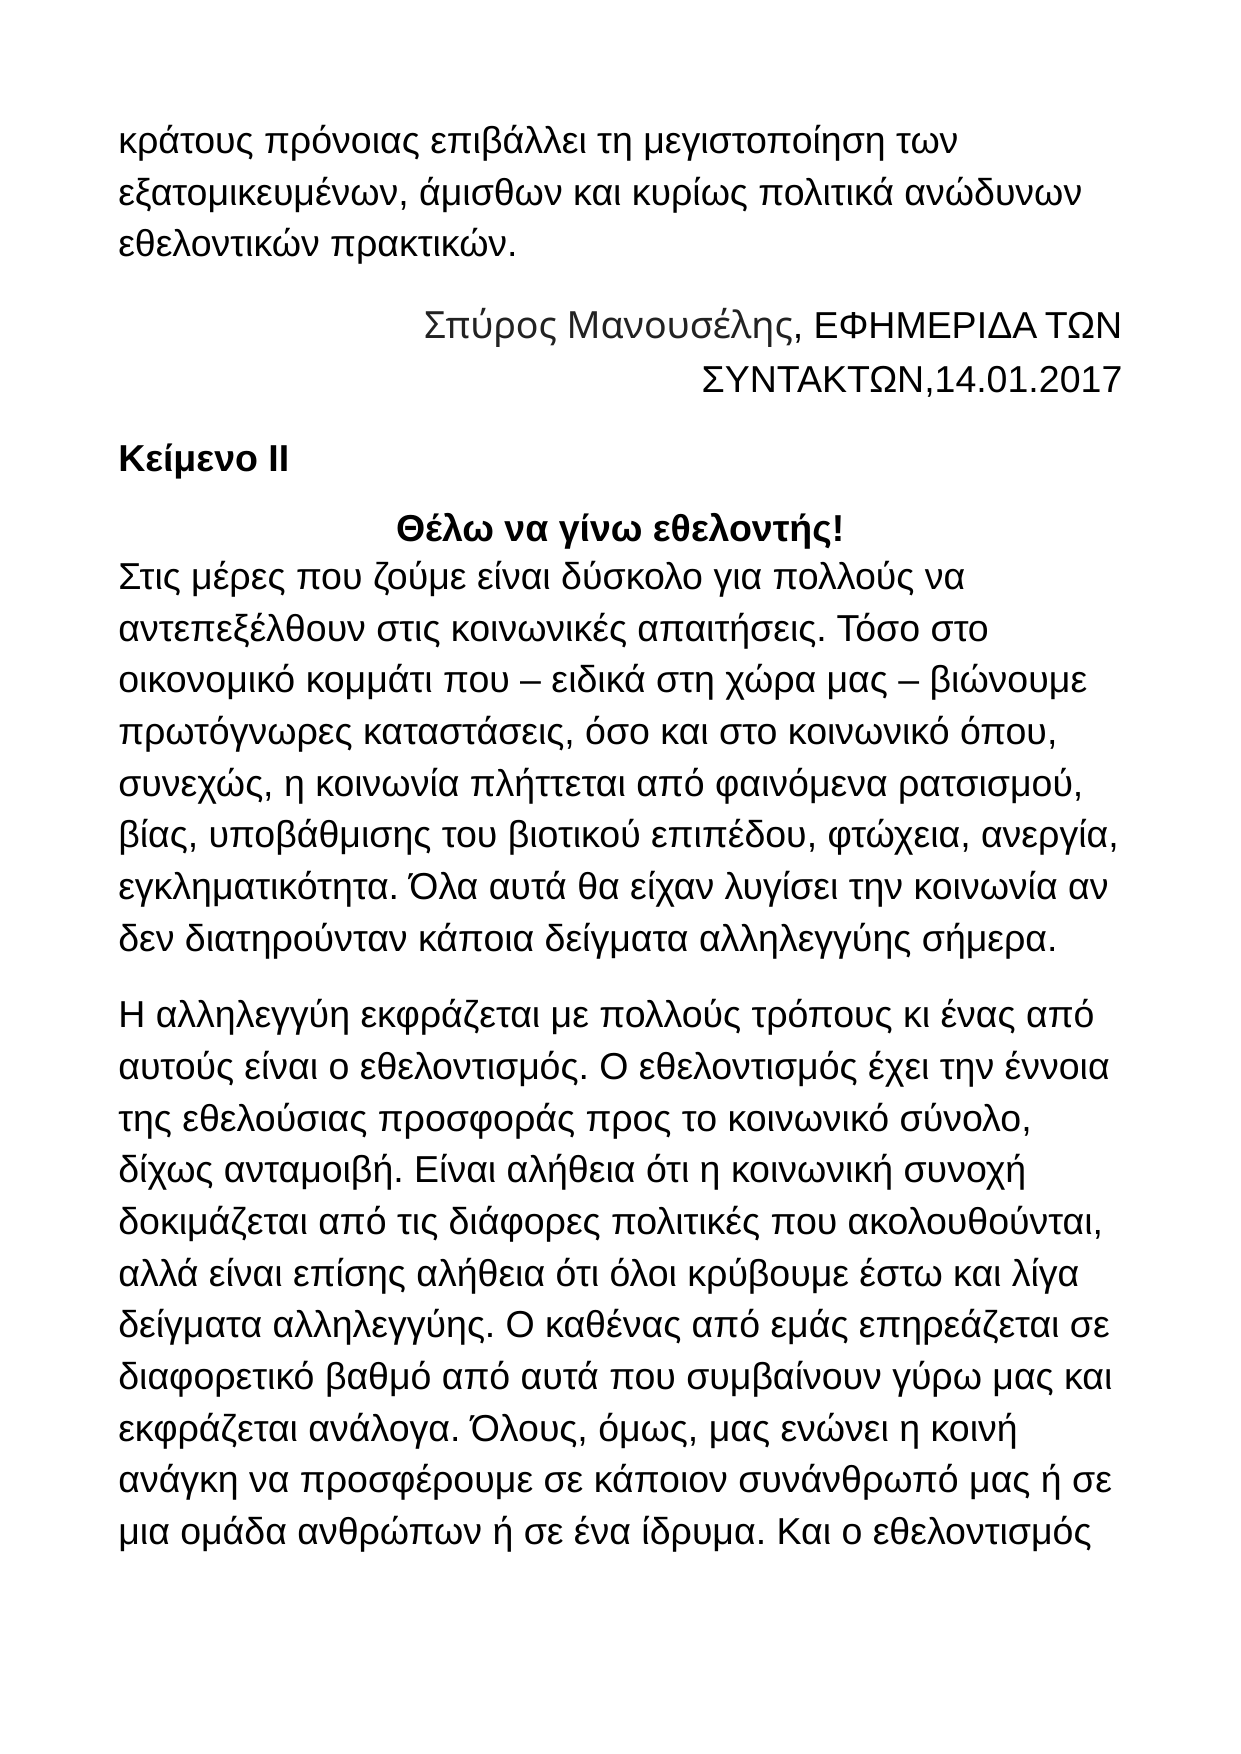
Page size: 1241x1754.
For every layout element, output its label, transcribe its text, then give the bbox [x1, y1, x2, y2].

subtitle Κείμενο ΙΙ [118, 436, 1122, 479]
text Η αλληλεγγύη εκφράζεται με πολλούς τρόπους κι ένας από αυτούς είναι ο εθελοντισμός. Ο εθελοντισμός έχει την έννοια της εθελούσιας προσφοράς προς το κοινωνικό σύνολο, δίχως ανταμοιβή. Είναι αλήθεια ότι η κοινωνική συνοχή δοκιμάζεται από τις διάφορες πολιτικές που ακολουθούνται, αλλά είναι επίσης αλήθεια ότι όλοι κρύβουμε έστω και λίγα δείγματα αλληλεγγύης. Ο καθένας από εμάς επηρεάζεται σε διαφορετικό βαθμό από αυτά που συμβαίνουν γύρω μας και εκφράζεται ανάλογα. Όλους, όμως, μας ενώνει η κοινή ανάγκη να προσφέρουμε σε κάποιον συνάνθρωπό μας ή σε μια ομάδα ανθρώπων ή σε ένα ίδρυμα. Και ο εθελοντισμός [118, 992, 1122, 1552]
text Σπύρος Μανουσέλης, ΕΦΗΜΕΡΙΔΑ ΤΩΝ ΣΥΝΤΑΚΤΩΝ,14.01.2017 [118, 298, 1122, 401]
subtitle Θέλω να γίνω εθελοντής! [118, 507, 1122, 550]
text Στις μέρες που ζούμε είναι δύσκολο για πολλούς να αντεπεξέλθουν στις κοινωνικές απαιτήσεις. Τόσο στο οικονομικό κομμάτι που – ειδικά στη χώρα μας – βιώνουμε πρωτόγνωρες καταστάσεις, όσο και στο κοινωνικό όπου, συνεχώς, η κοινωνία πλήττεται από φαινόμενα ρατσισμού, βίας, υποβάθμισης του βιοτικού επιπέδου, φτώχεια, ανεργία, εγκληματικότητα. Όλα αυτά θα είχαν λυγίσει την κοινωνία αν δεν διατηρούνταν κάποια δείγματα αλληλεγγύης σήμερα. [118, 554, 1122, 959]
text κράτους πρόνοιας επιβάλλει τη μεγιστοποίηση των εξατομικευμένων, άμισθων και κυρίως πολιτικά ανώδυνων εθελοντικών πρακτικών. [118, 118, 1122, 264]
